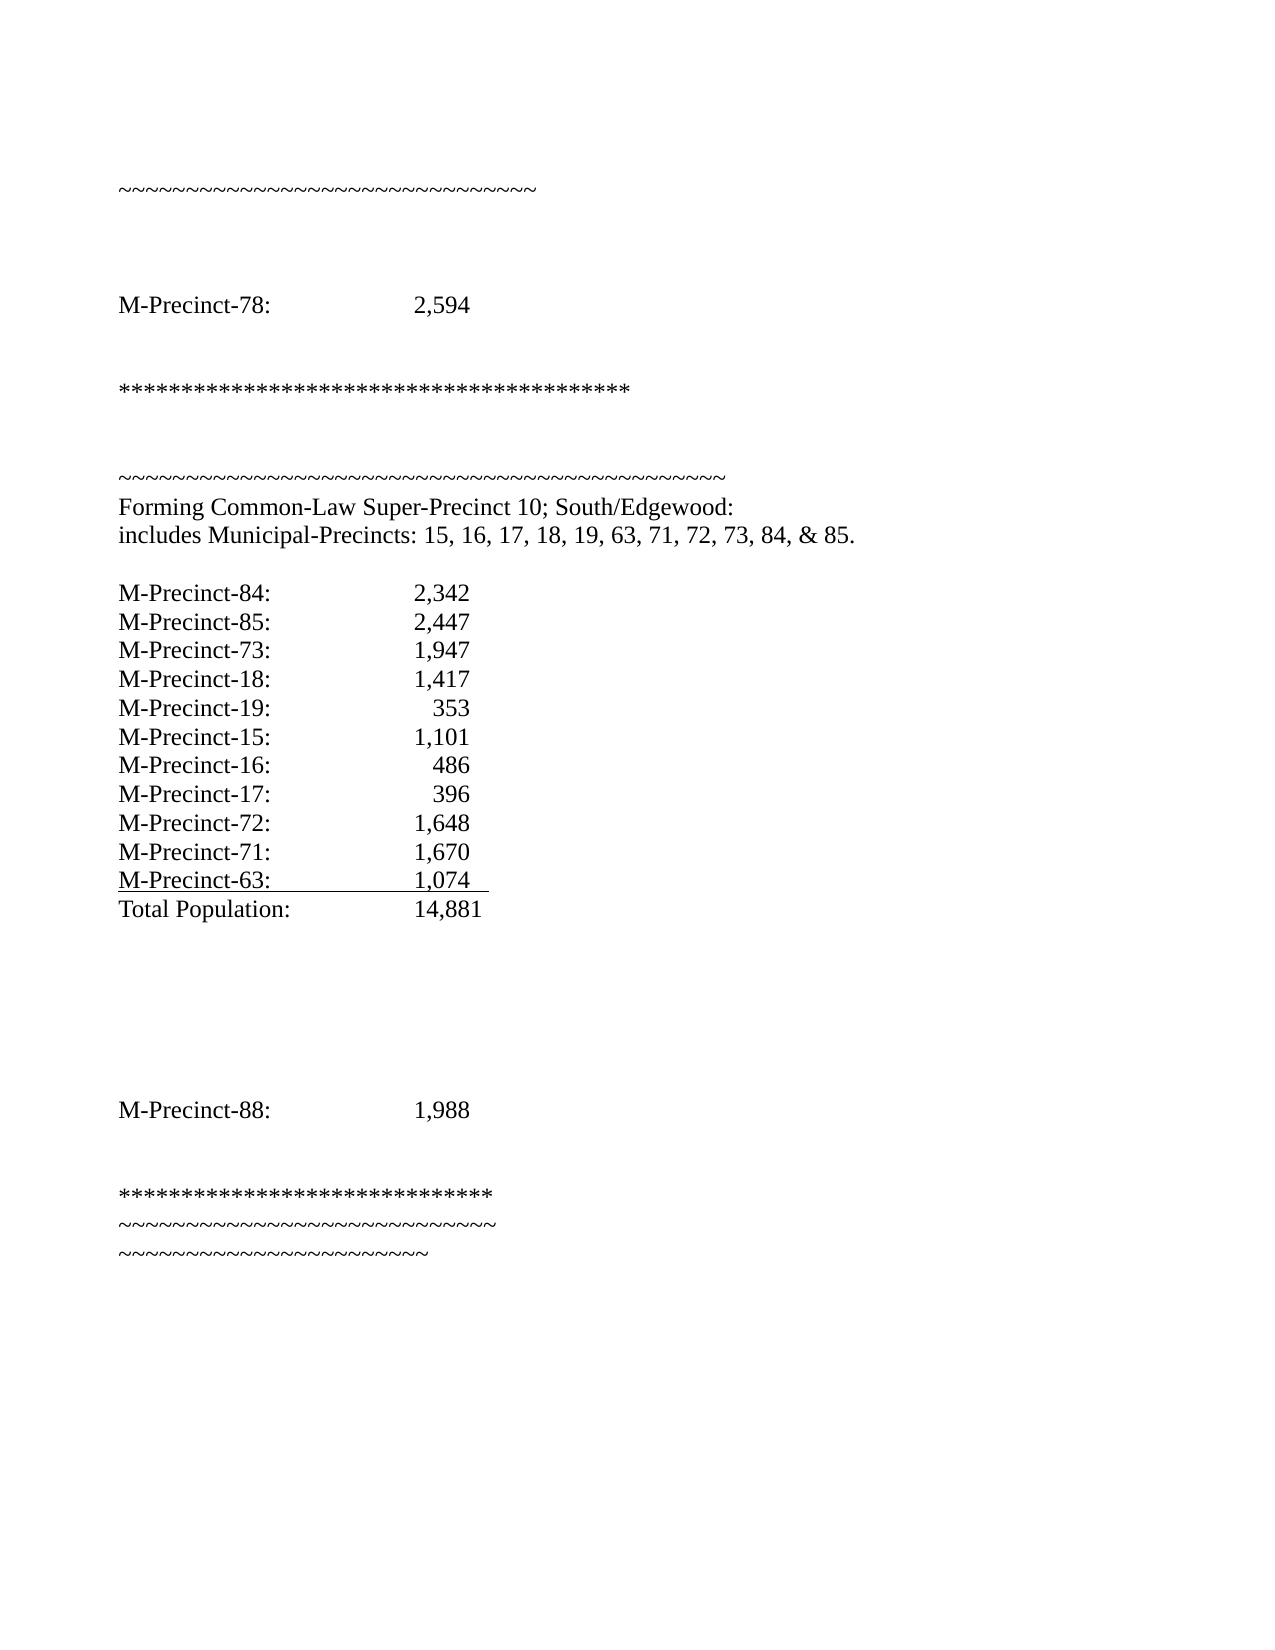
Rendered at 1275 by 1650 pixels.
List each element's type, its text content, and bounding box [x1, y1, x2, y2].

text ***************************************** [118, 377, 1157, 406]
text ~~~~~~~~~~~~~~~~~~~~~~~~~~~~ [118, 1211, 1157, 1239]
text Total Population: 14,881 [118, 894, 1157, 923]
text M-Precinct-18: 1,417 [118, 664, 1157, 693]
text M-Precinct-88: 1,988 [118, 1096, 1157, 1153]
text ****************************** [118, 1182, 1157, 1211]
text ~~~~~~~~~~~~~~~~~~~~~~~~~~~~~~~~~~~~~~~~~~~~~ Forming Common-Law Super-Precinct 10; South/Edgewood: [118, 434, 1157, 521]
text ~~~~~~~~~~~~~~~~~~~~~~~~~~~~~~~ [118, 176, 1157, 204]
text includes Municipal-Precincts: 15, 16, 17, 18, 19, 63, 71, 72, 73, 84, & 85. [118, 521, 1157, 549]
text M-Precinct-15: 1,101 [118, 722, 1157, 751]
text M-Precinct-78: 2,594 [118, 291, 1157, 319]
text M-Precinct-84: 2,342 M-Precinct-85: 2,447 M-Precinct-73: 1,947 [118, 578, 1157, 664]
text M-Precinct-71: 1,670 [118, 837, 1157, 866]
text M-Precinct-19: 353 [118, 693, 1157, 722]
text M-Precinct-72: 1,648 [118, 808, 1157, 837]
text ~~~~~~~~~~~~~~~~~~~~~~~ [118, 1239, 1157, 1268]
text M-Precinct-16: 486 [118, 751, 1157, 779]
text M-Precinct-17: 396 [118, 779, 1157, 808]
text M-Precinct-63: 1,074 [118, 866, 1157, 894]
